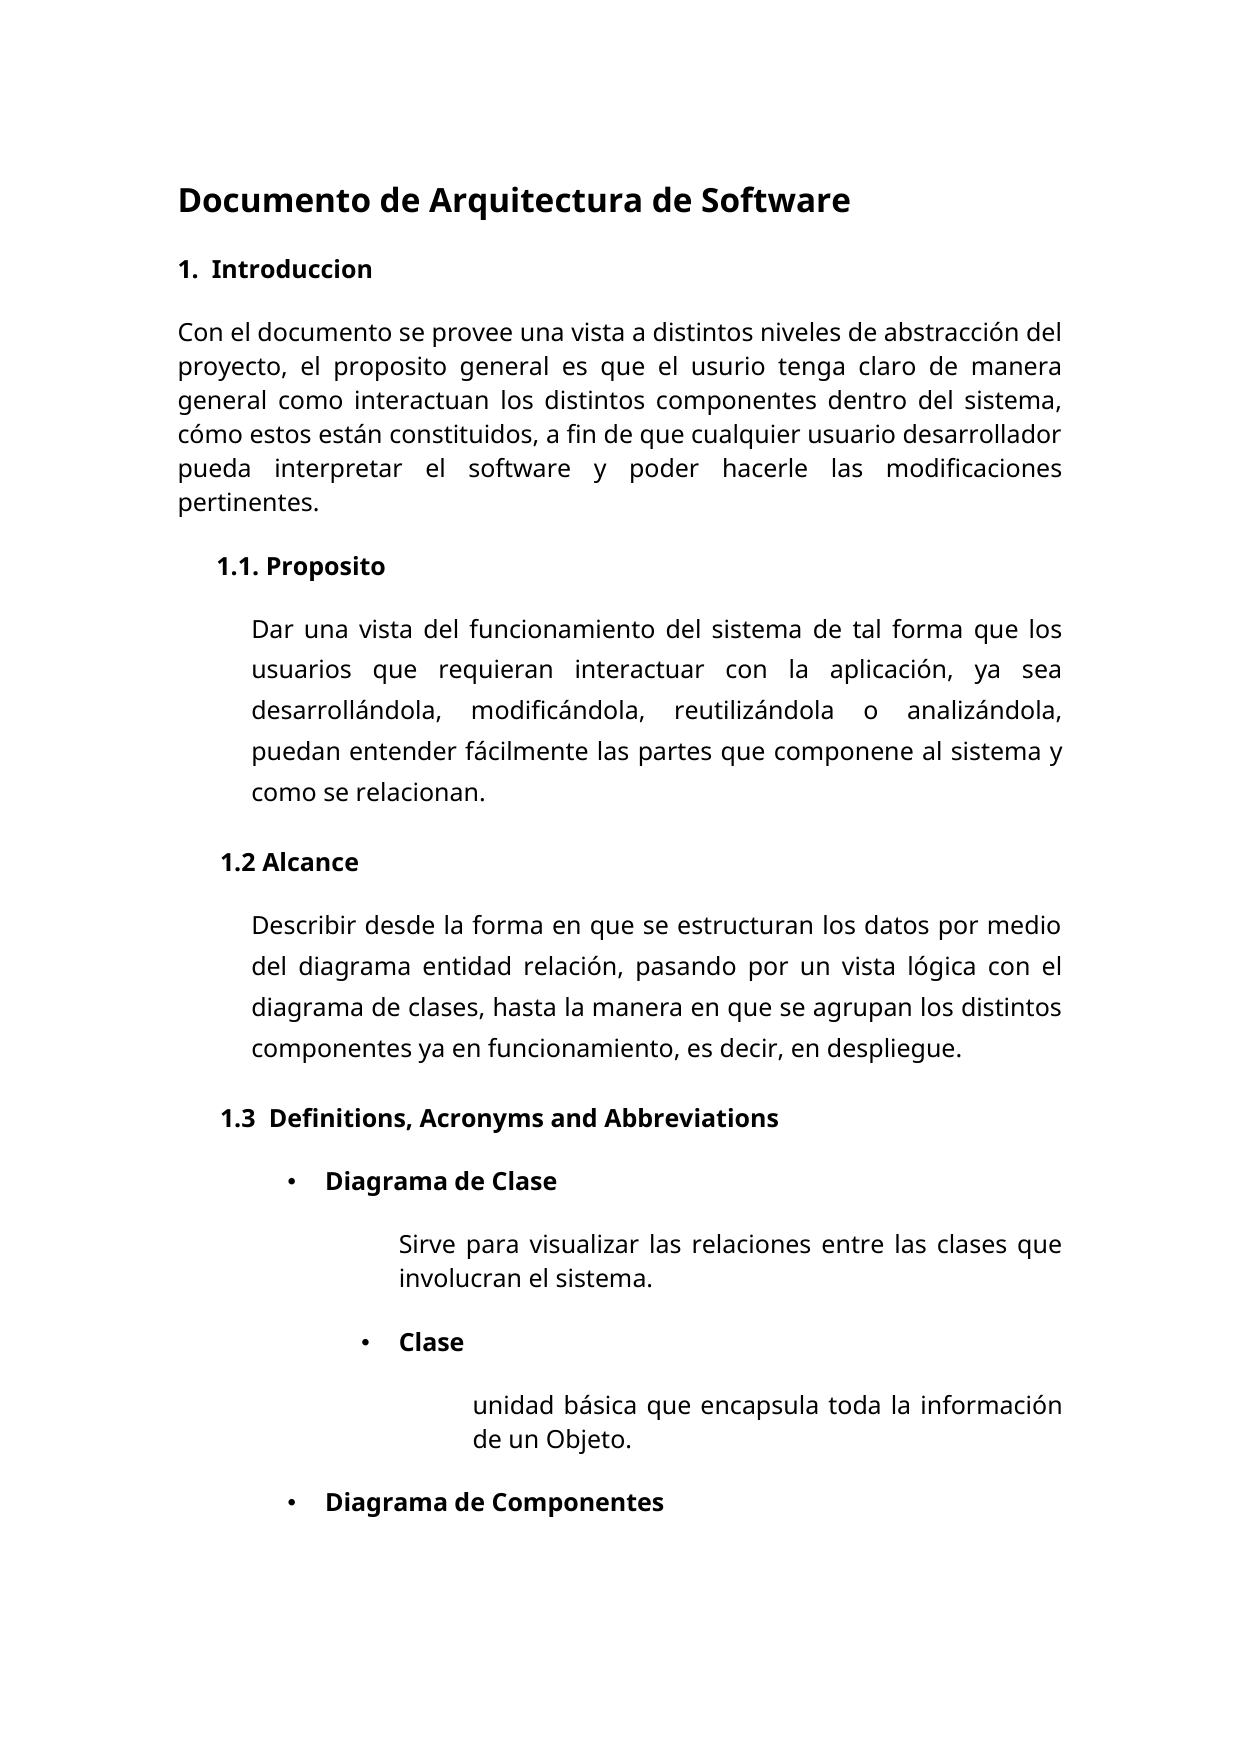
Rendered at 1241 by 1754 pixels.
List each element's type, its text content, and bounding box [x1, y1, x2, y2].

list Diagrama de Clase [287, 1164, 1063, 1198]
list unidad básica que encapsula toda la información de un Objeto. [435, 1387, 1063, 1456]
subtitle 1. Introduccion [177, 251, 1063, 285]
list Sirve para visualizar las relaciones entre las clases que involucran el sistema. [361, 1227, 1063, 1295]
text Con el documento se provee una vista a distintos niveles de abstracción del proyecto, el proposito general es que el usurio tenga claro de manera general como interactuan los distintos componentes dentro del sistema, cómo estos están constituidos, a fin de que cualquier usuario desarrollador pueda interpretar el software y poder hacerle las modificaciones pertinentes. [177, 314, 1063, 519]
subtitle 1.3 Definitions, Acronyms and Abbreviations [220, 1100, 1063, 1134]
subtitle 1.2 Alcance [220, 845, 1063, 879]
text Describir desde la forma en que se estructuran los datos por medio del diagrama entidad relación, pasando por un vista lógica con el diagrama de clases, hasta la manera en que se agrupan los distintos componentes ya en funcionamiento, es decir, en despliegue. [251, 908, 1063, 1064]
text 1.1. Proposito [177, 548, 1063, 582]
list Clase [361, 1324, 1063, 1358]
subtitle Documento de Arquitectura de Software [177, 177, 1063, 222]
list Diagrama de Componentes [287, 1485, 1063, 1519]
text Dar una vista del funcionamiento del sistema de tal forma que los usuarios que requieran interactuar con la aplicación, ya sea desarrollándola, modificándola, reutilizándola o analizándola, puedan entender fácilmente las partes que componene al sistema y como se relacionan. [251, 611, 1063, 809]
